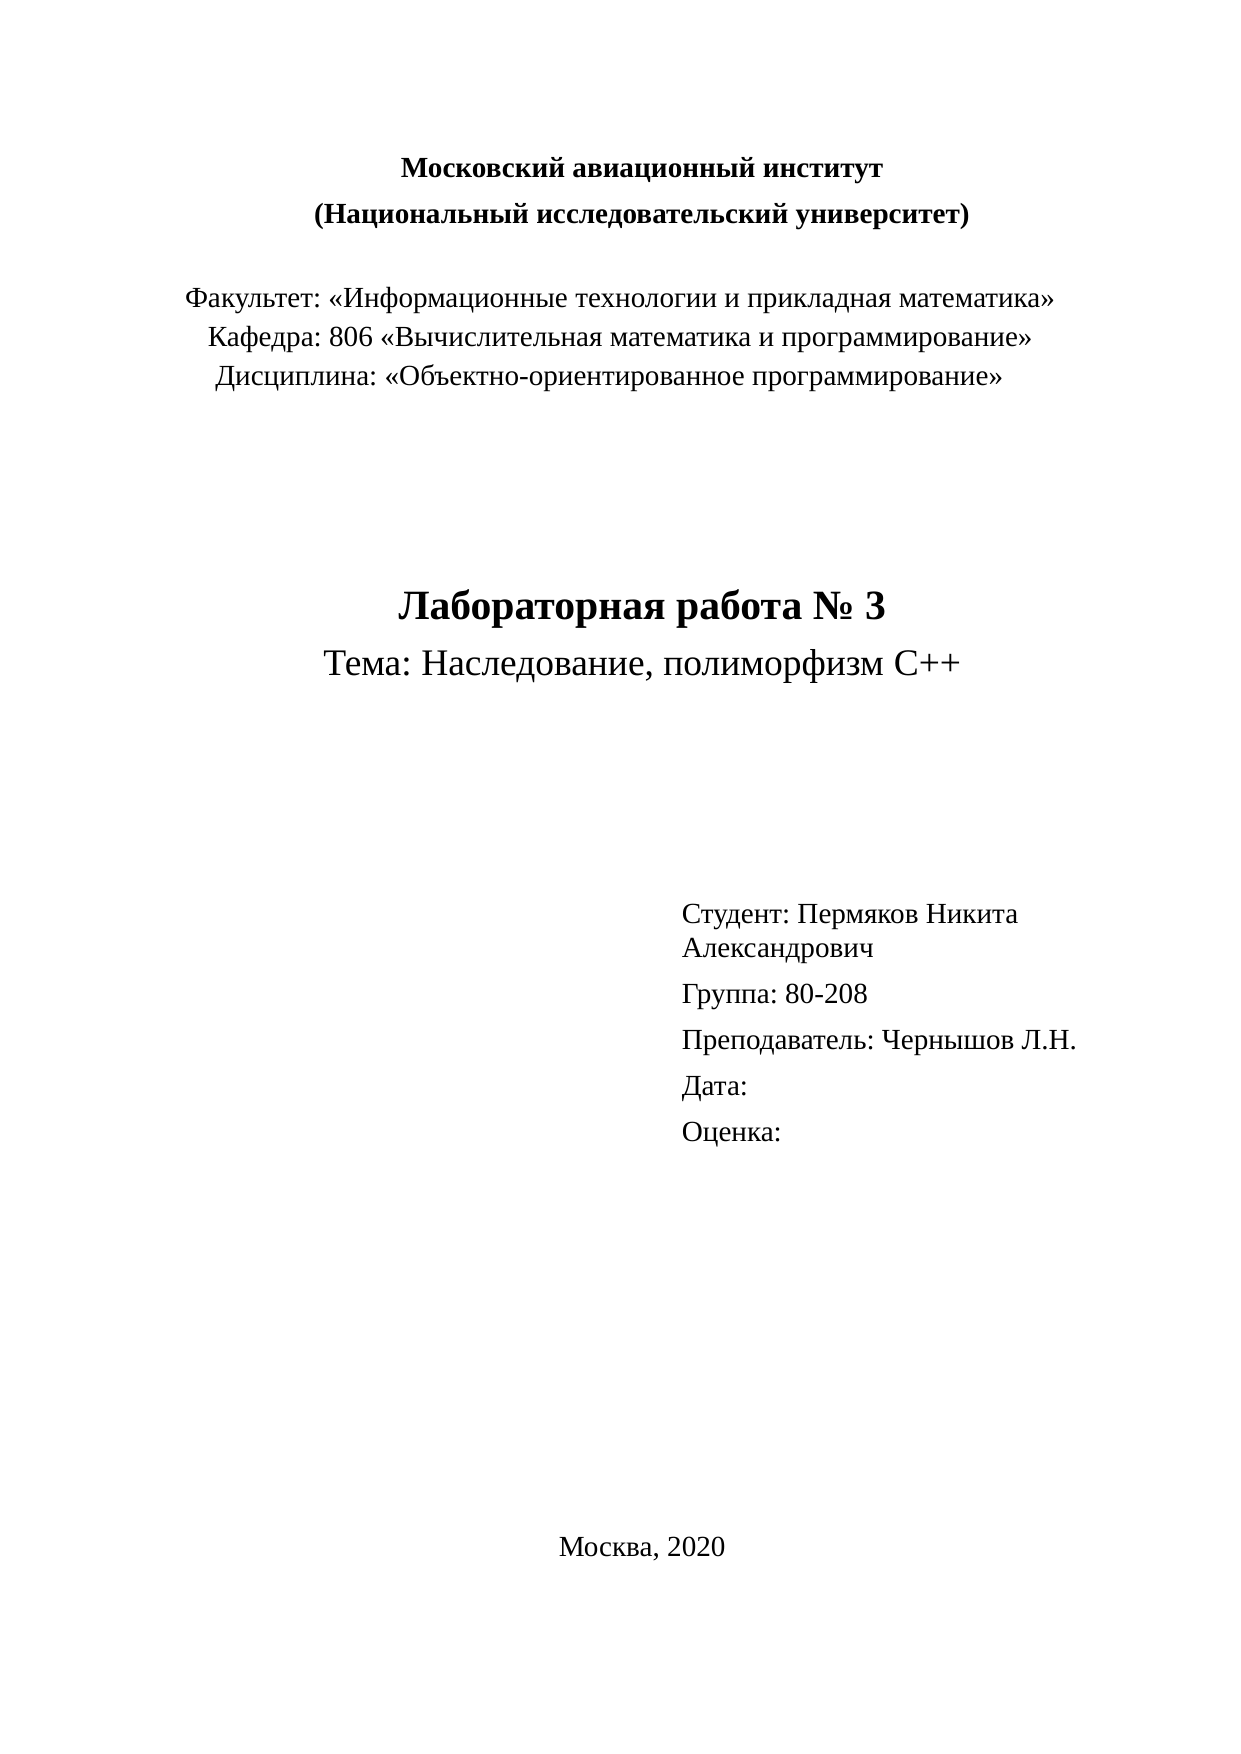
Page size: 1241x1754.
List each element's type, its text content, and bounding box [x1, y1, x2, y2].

text Студент: Пермяков Никита Александрович [682, 897, 1090, 964]
text Оценка: [682, 1114, 1090, 1148]
text Москва, 2020 [150, 1529, 1090, 1562]
text Дисциплина: «Объектно-ориентированное программирование» [150, 358, 1090, 391]
text Лабораторная работа № 3 [150, 580, 1090, 628]
text Кафедра: 806 «Вычислительная математика и программирование» [150, 319, 1090, 353]
text Дата: [682, 1068, 1090, 1102]
text (Национальный исследовательский университет) [150, 196, 1090, 229]
text Тема: Наследование, полиморфизм С++ [150, 641, 1090, 684]
text Московский авиационный институт [150, 150, 1090, 183]
text Факультет: «Информационные технологии и прикладная математика» [150, 281, 1090, 314]
text Группа: 80-208 [682, 976, 1090, 1010]
text Преподаватель: Чернышов Л.Н. [682, 1022, 1090, 1056]
